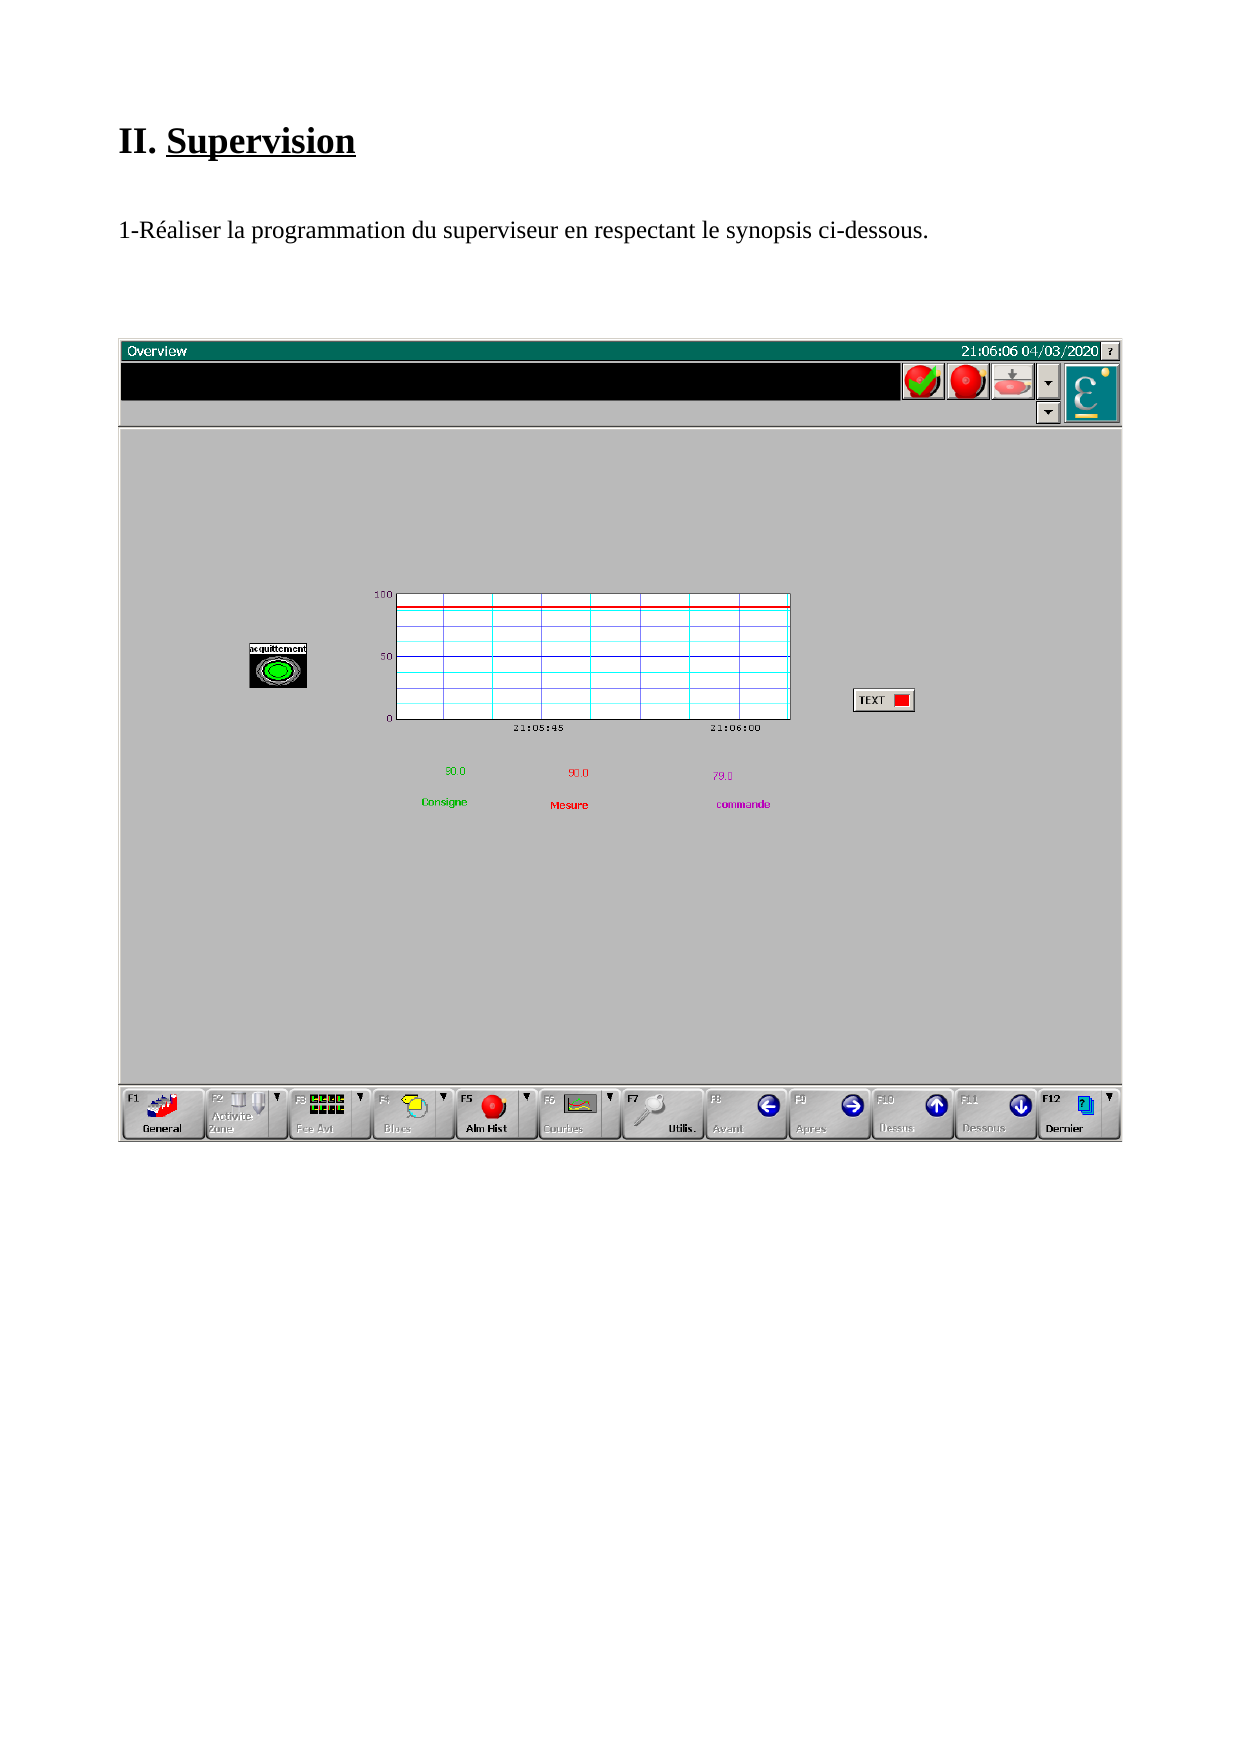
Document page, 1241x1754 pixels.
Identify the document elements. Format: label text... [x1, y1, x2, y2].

subtitle II. Supervision [118, 118, 1122, 161]
picture [118, 338, 1123, 1142]
text 1-Réaliser la programmation du superviseur en respectant le synopsis ci-dessous. [118, 215, 1122, 244]
